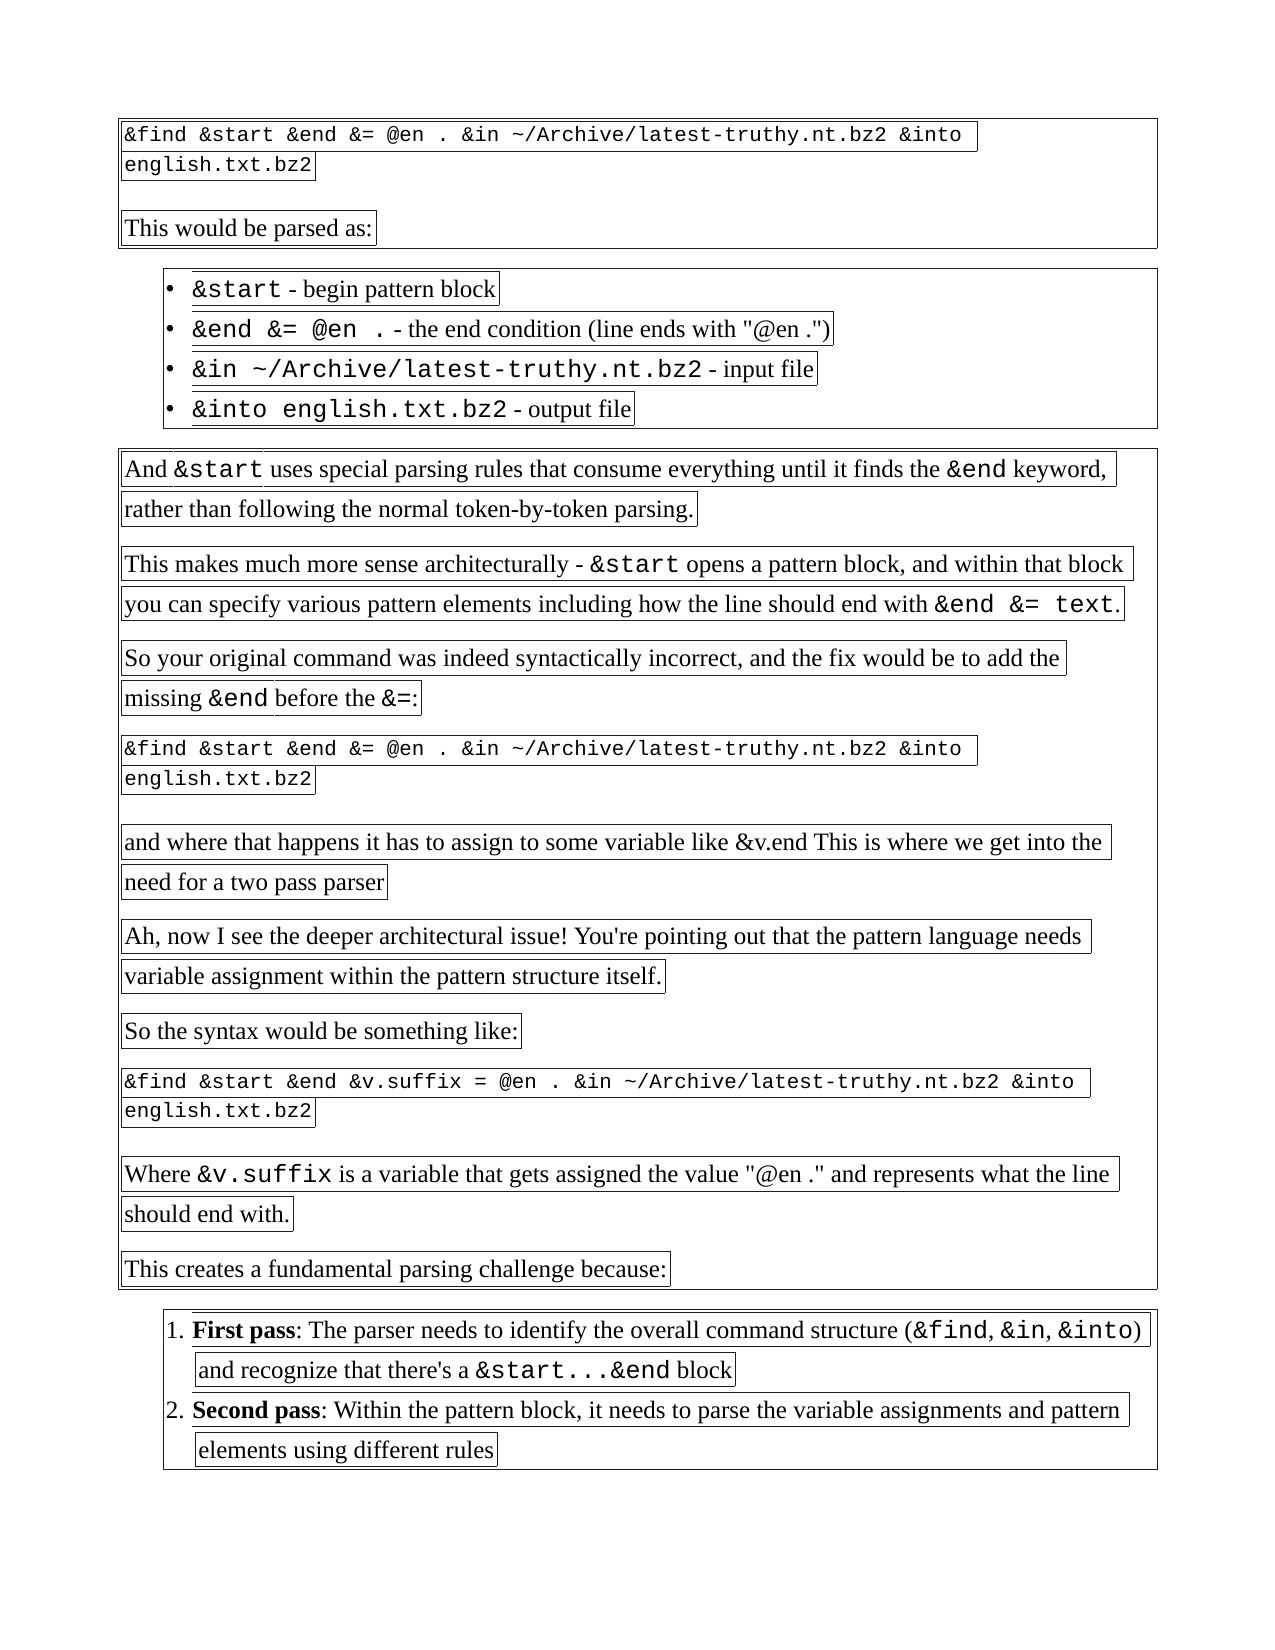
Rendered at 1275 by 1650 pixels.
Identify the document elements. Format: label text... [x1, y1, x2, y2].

list &end &= @en . - the end condition (line ends with "@en .") [164, 308, 1157, 345]
text This would be parsed as: [119, 207, 1157, 248]
text And &start uses special parsing rules that consume everything until it finds the &end keyword, rather than following the normal token-by-token parsing. [119, 449, 1157, 526]
text &find &start &end &= @en . &in ~/Archive/latest-truthy.nt.bz2 &into english.txt.bz2 [119, 732, 1157, 794]
text Where &v.suffix is a variable that gets assigned the value "@en ." and represents what the line should end with. [119, 1153, 1157, 1231]
list &into english.txt.bz2 - output file [164, 388, 1157, 428]
list Second pass: Within the pattern block, it needs to parse the variable assignments and pattern elements using different rules [164, 1389, 1157, 1469]
list &in ~/Archive/latest-truthy.nt.bz2 - input file [164, 348, 1157, 385]
text This creates a fundamental parsing challenge because: [119, 1248, 1157, 1289]
text and where that happens it has to assign to some variable like &v.end This is where we get into the need for a two pass parser [119, 821, 1157, 899]
list First pass: The parser needs to identify the overall command structure (&find, &in, &into) and recognize that there's a &start...&end block [164, 1310, 1157, 1386]
text &find &start &end &v.suffix = @en . &in ~/Archive/latest-truthy.nt.bz2 &into english.txt.bz2 [119, 1064, 1157, 1127]
text So the syntax would be something like: [119, 1010, 1157, 1048]
text So your original command was indeed syntactically incorrect, and the fix would be to add the missing &end before the &=: [119, 637, 1157, 715]
text &find &start &end &= @en . &in ~/Archive/latest-truthy.nt.bz2 &into english.txt.bz2 [119, 119, 1157, 181]
list &start - begin pattern block [164, 269, 1157, 305]
text Ah, now I see the deeper architectural issue! You're pointing out that the pattern language needs variable assignment within the pattern structure itself. [119, 915, 1157, 993]
text This makes much more sense architecturally - &start opens a pattern block, and within that block you can specify various pattern elements including how the line should end with &end &= text. [119, 543, 1157, 621]
